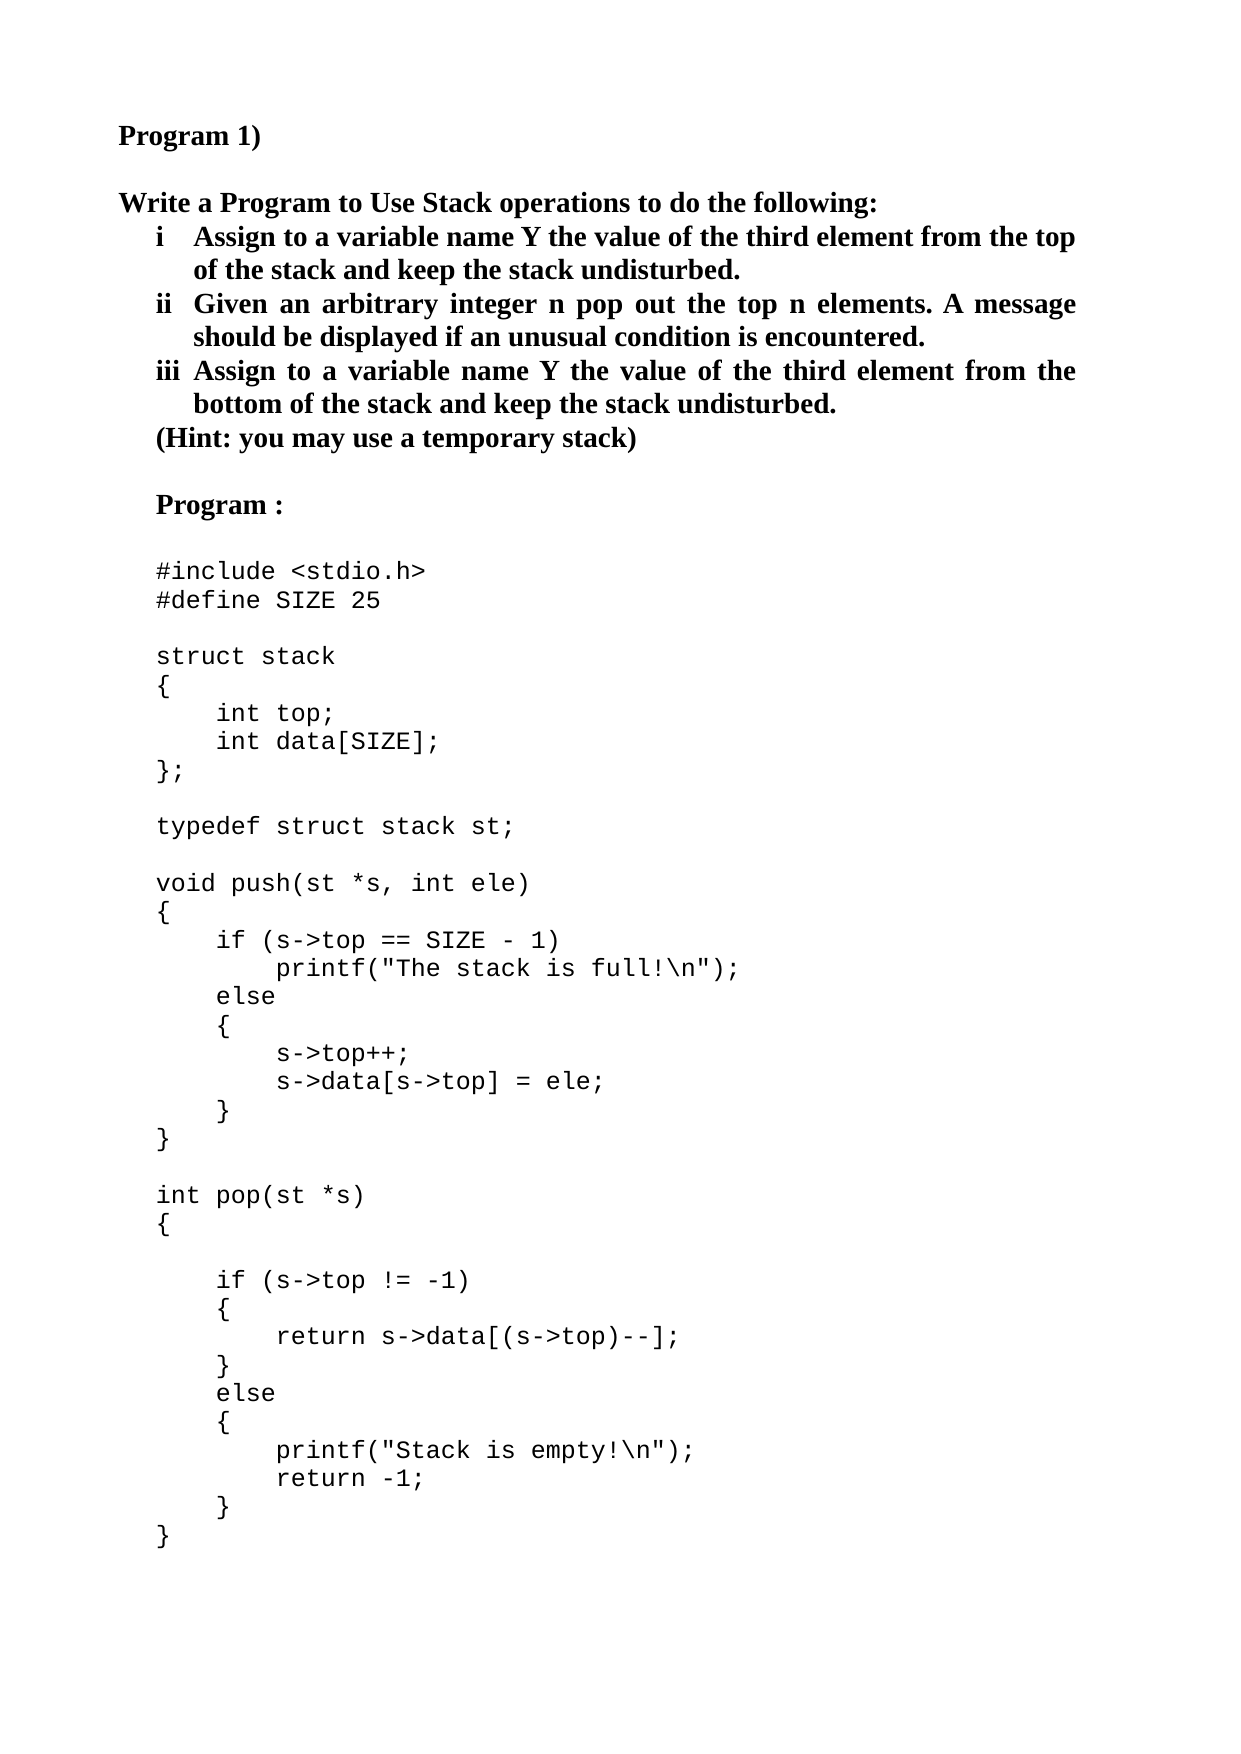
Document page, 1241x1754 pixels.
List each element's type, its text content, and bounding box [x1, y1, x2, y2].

text void push(st *s, int ele) [156, 871, 1107, 899]
text Program 1) [118, 118, 1107, 152]
text if (s->top != -1) [156, 1267, 1107, 1296]
text { [156, 1012, 1107, 1041]
text typedef struct stack st; [156, 814, 1107, 842]
text { [156, 1296, 1107, 1324]
text #include <stdio.h> [156, 559, 1107, 587]
text } [156, 1097, 1107, 1126]
text #define SIZE 25 [156, 587, 1107, 616]
list Given an arbitrary integer n pop out the top n elements. A message should be displayed if an unusual condition is encountered. [156, 286, 1077, 353]
text if (s->top == SIZE - 1) [156, 927, 1107, 956]
list Assign to a variable name Y the value of the third element from the top of the stack and keep the stack undisturbed. [156, 219, 1077, 286]
text return s->data[(s->top)--]; [156, 1324, 1107, 1352]
text struct stack [156, 644, 1107, 672]
text } [156, 1522, 1107, 1551]
text int pop(st *s) [156, 1182, 1107, 1211]
text } [156, 1126, 1107, 1154]
text { [156, 1409, 1107, 1437]
text }; [156, 757, 1107, 786]
text printf("The stack is full!\n"); [156, 956, 1107, 984]
list Assign to a variable name Y the value of the third element from the bottom of the stack and keep the stack undisturbed. [156, 353, 1077, 420]
text printf("Stack is empty!\n"); [156, 1437, 1107, 1466]
text s->data[s->top] = ele; [156, 1069, 1107, 1097]
text } [156, 1494, 1107, 1522]
text { [156, 1211, 1107, 1239]
text s->top++; [156, 1041, 1107, 1069]
text { [156, 672, 1107, 701]
text int data[SIZE]; [156, 729, 1107, 757]
text int top; [156, 701, 1107, 729]
text else [156, 984, 1107, 1012]
text Program : [156, 487, 1107, 521]
text return -1; [156, 1466, 1107, 1494]
text } [156, 1352, 1107, 1381]
text Write a Program to Use Stack operations to do the following: [118, 185, 1107, 219]
text { [156, 899, 1107, 927]
text else [156, 1381, 1107, 1409]
text (Hint: you may use a temporary stack) [156, 420, 1107, 453]
